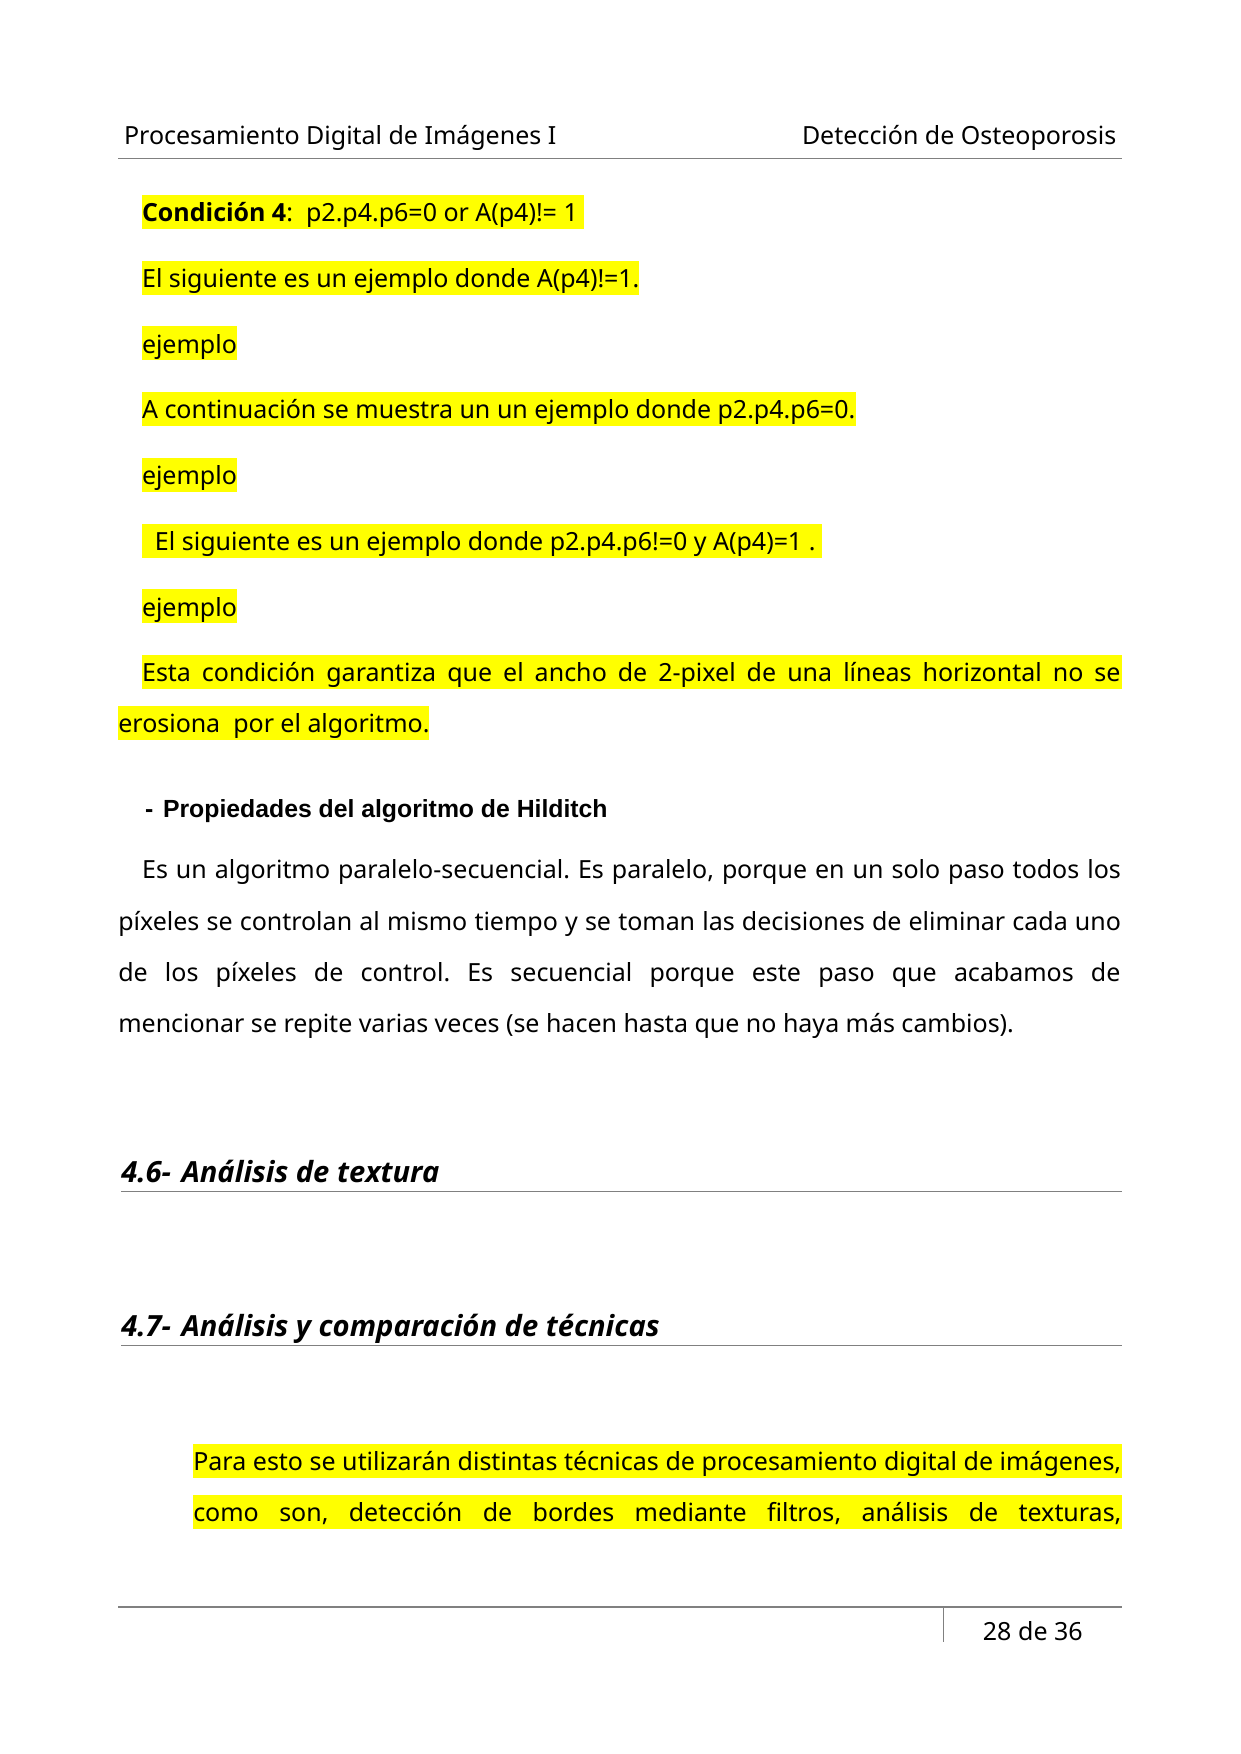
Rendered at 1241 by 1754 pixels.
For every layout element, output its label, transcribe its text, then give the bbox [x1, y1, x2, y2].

text ejemplo [118, 326, 1122, 360]
text ejemplo [118, 589, 1122, 623]
text Condición 4: p2.p4.p6=0 or A(p4)!= 1 [118, 195, 1122, 229]
text ejemplo [118, 458, 1122, 492]
text El siguiente es un ejemplo donde A(p4)!=1. [118, 261, 1122, 295]
text El siguiente es un ejemplo donde p2.p4.p6!=0 y A(p4)=1 . [118, 523, 1122, 558]
subtitle Análisis y comparación de técnicas [121, 1305, 1122, 1345]
text Esta condición garantiza que el ancho de 2-pixel de una líneas horizontal no se erosiona por el algoritmo. [118, 655, 1122, 740]
subtitle Análisis de textura [121, 1151, 1122, 1191]
text A continuación se muestra un un ejemplo donde p2.p4.p6=0. [118, 392, 1122, 426]
subtitle Propiedades del algoritmo de Hilditch [121, 794, 1122, 822]
list Para esto se utilizarán distintas técnicas de procesamiento digital de imágenes, como son, detección de bordes mediante filtros, análisis de texturas, [156, 1444, 1122, 1529]
text Es un algoritmo paralelo-secuencial. Es paralelo, porque en un solo paso todos los píxeles se controlan al mismo tiempo y se toman las decisiones de eliminar cada uno de los píxeles de control. Es secuencial porque este paso que acabamos de mencionar se repite varias veces (se hacen hasta que no haya más cambios). [118, 852, 1122, 1039]
